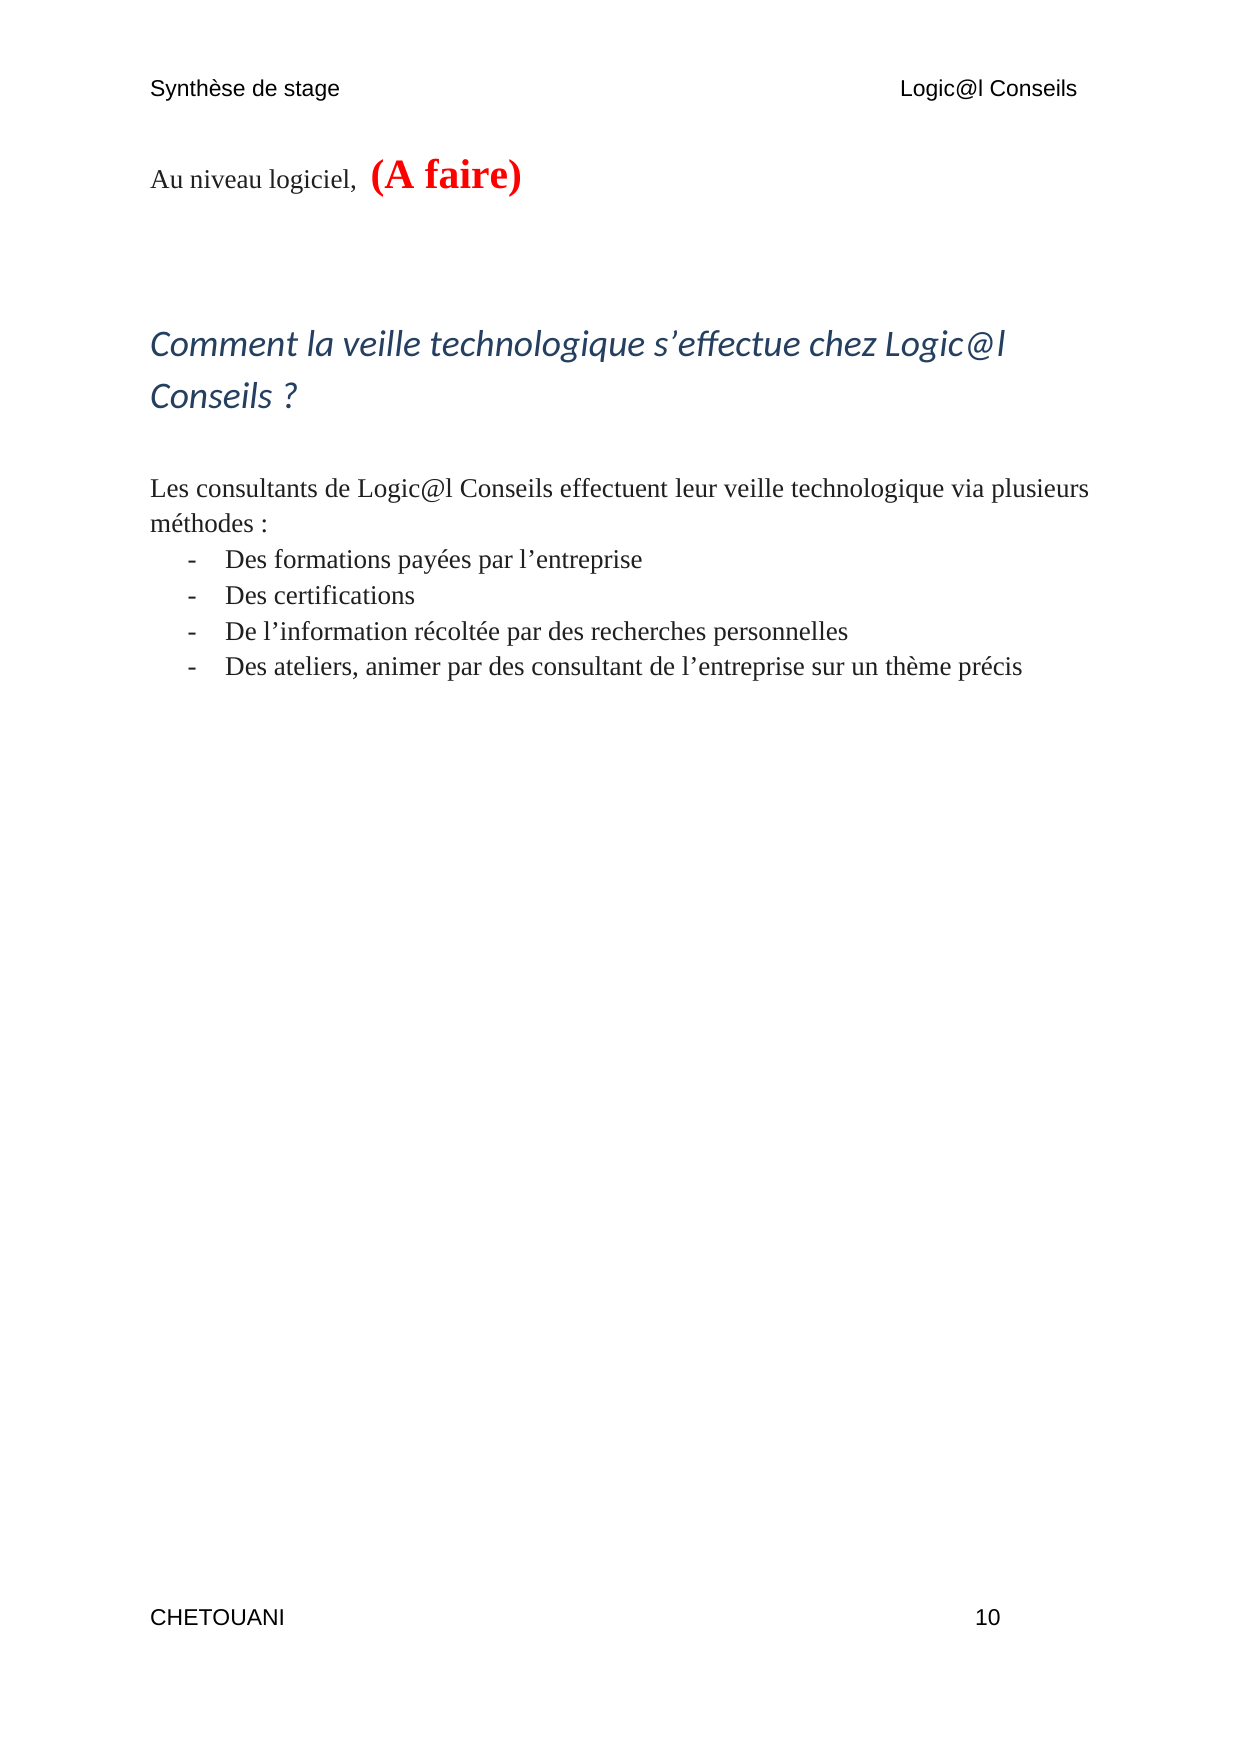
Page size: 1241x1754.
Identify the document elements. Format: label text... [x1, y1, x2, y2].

text Les consultants de Logic@l Conseils effectuent leur veille technologique via plusieurs méthodes : [150, 472, 1091, 539]
list De l’information récoltée par des recherches personnelles [187, 615, 1091, 646]
list Des certifications [187, 579, 1091, 610]
list Des formations payées par l’entreprise [187, 543, 1091, 574]
subtitle Comment la veille technologique s’effectue chez Logic@l Conseils ? [150, 319, 1091, 418]
text Au niveau logiciel, (A faire) [150, 150, 1091, 198]
list Des ateliers, animer par des consultant de l’entreprise sur un thème précis [187, 650, 1091, 682]
